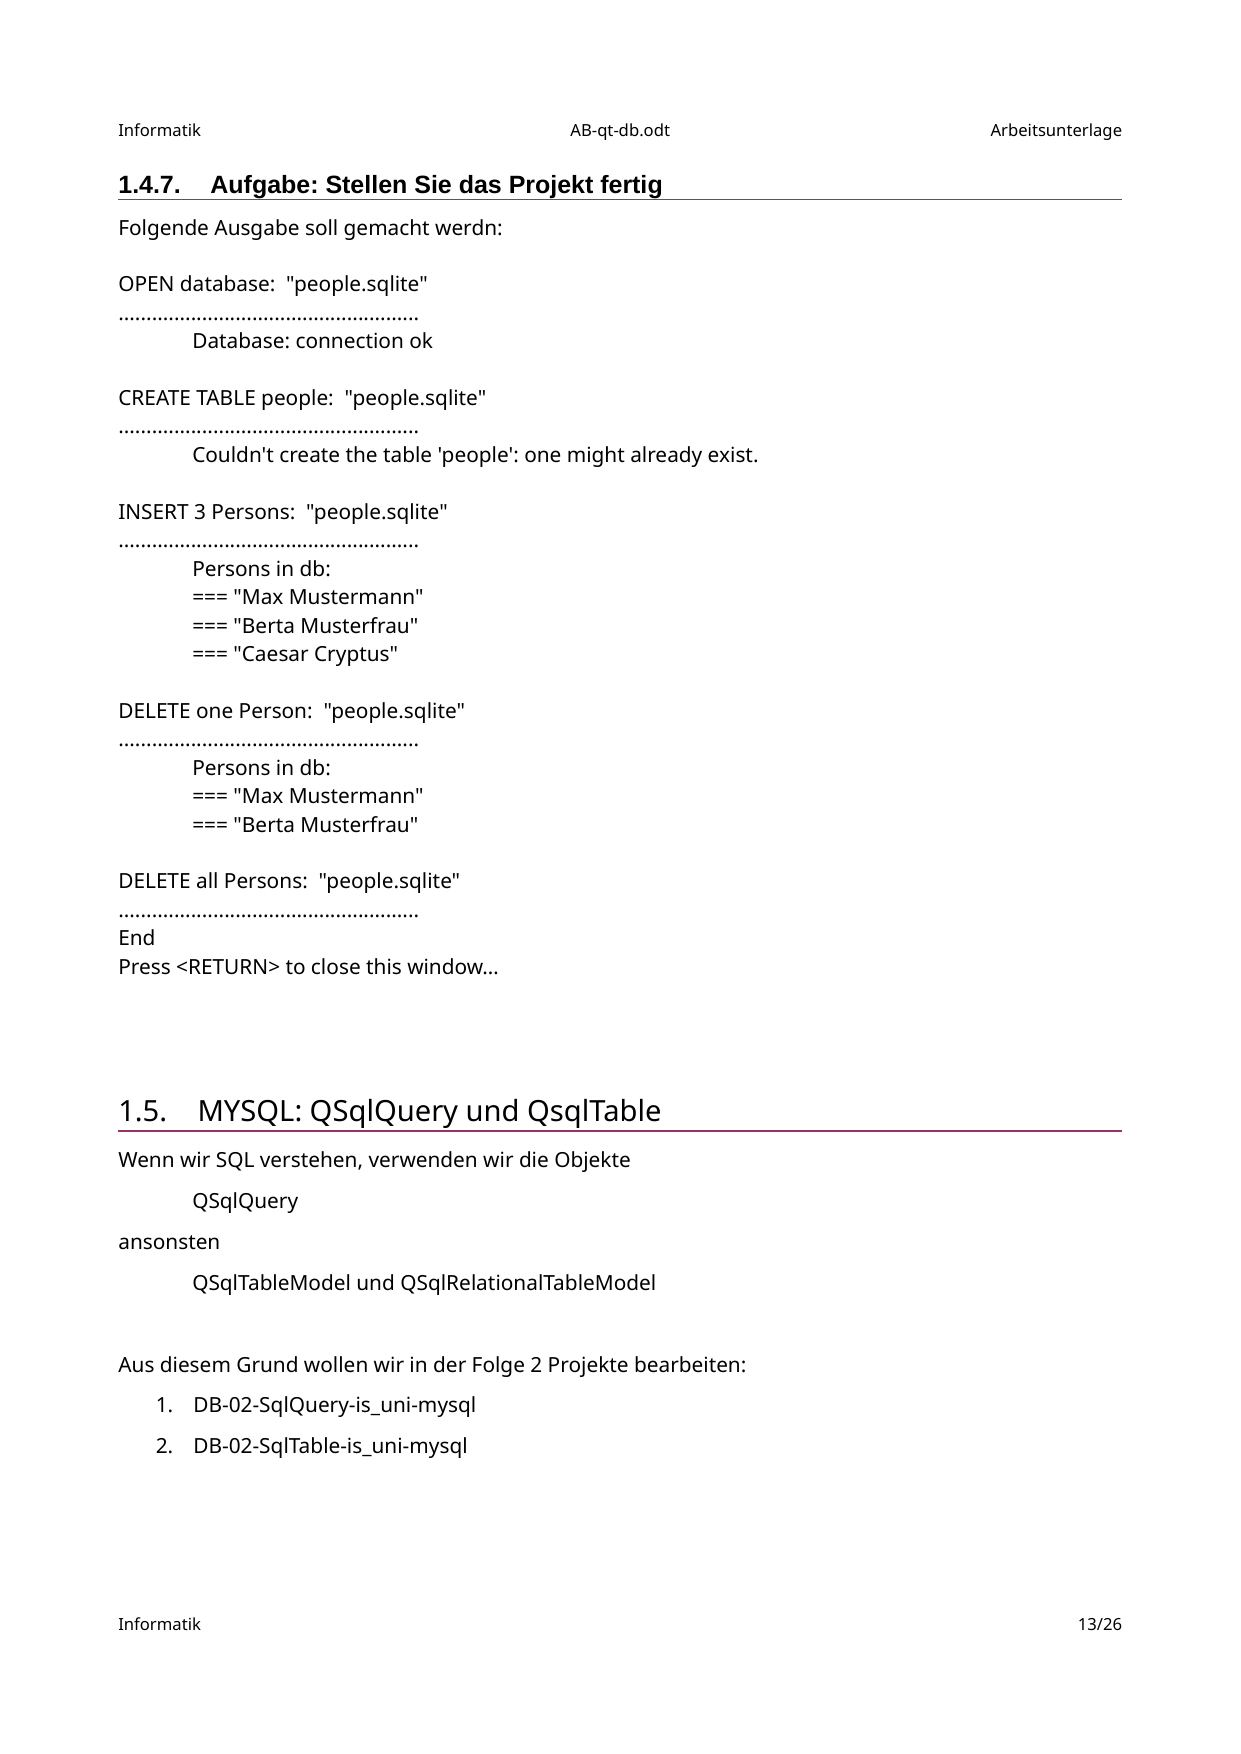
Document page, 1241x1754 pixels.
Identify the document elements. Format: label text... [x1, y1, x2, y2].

text INSERT 3 Persons: "people.sqlite" [118, 497, 1122, 525]
text QSqlQuery [118, 1186, 1122, 1214]
text OPEN database: "people.sqlite" [118, 269, 1122, 298]
text ...................................................... [118, 525, 1122, 554]
text ansonsten [118, 1227, 1122, 1255]
subtitle MYSQL: QSqlQuery und QsqlTable [118, 1091, 1122, 1130]
text Couldn't create the table 'people': one might already exist. [118, 440, 1122, 468]
text Persons in db: [118, 554, 1122, 582]
text ...................................................... [118, 724, 1122, 753]
text ...................................................... [118, 412, 1122, 440]
text === "Caesar Cryptus" [118, 639, 1122, 668]
text End [118, 923, 1122, 952]
text === "Max Mustermann" [118, 582, 1122, 611]
text Database: connection ok [118, 326, 1122, 355]
text Persons in db: [118, 753, 1122, 781]
text ...................................................... [118, 895, 1122, 923]
text DELETE one Person: "people.sqlite" [118, 696, 1122, 724]
list DB-02-SqlTable-is_uni-mysql [156, 1432, 1122, 1460]
text === "Berta Musterfrau" [118, 810, 1122, 838]
text Aus diesem Grund wollen wir in der Folge 2 Projekte bearbeiten: [118, 1350, 1122, 1378]
list DB-02-SqlQuery-is_uni-mysql [156, 1391, 1122, 1419]
text QSqlTableModel und QSqlRelationalTableModel [118, 1268, 1122, 1296]
text Folgende Ausgabe soll gemacht werdn: [118, 213, 1122, 241]
text === "Max Mustermann" [118, 781, 1122, 810]
text Press <RETURN> to close this window… [118, 952, 1122, 980]
text Wenn wir SQL verstehen, verwenden wir die Objekte [118, 1145, 1122, 1173]
subtitle Aufgabe: Stellen Sie das Projekt fertig [118, 170, 1122, 199]
text === "Berta Musterfrau" [118, 611, 1122, 639]
text ...................................................... [118, 298, 1122, 326]
text CREATE TABLE people: "people.sqlite" [118, 383, 1122, 412]
text DELETE all Persons: "people.sqlite" [118, 867, 1122, 895]
